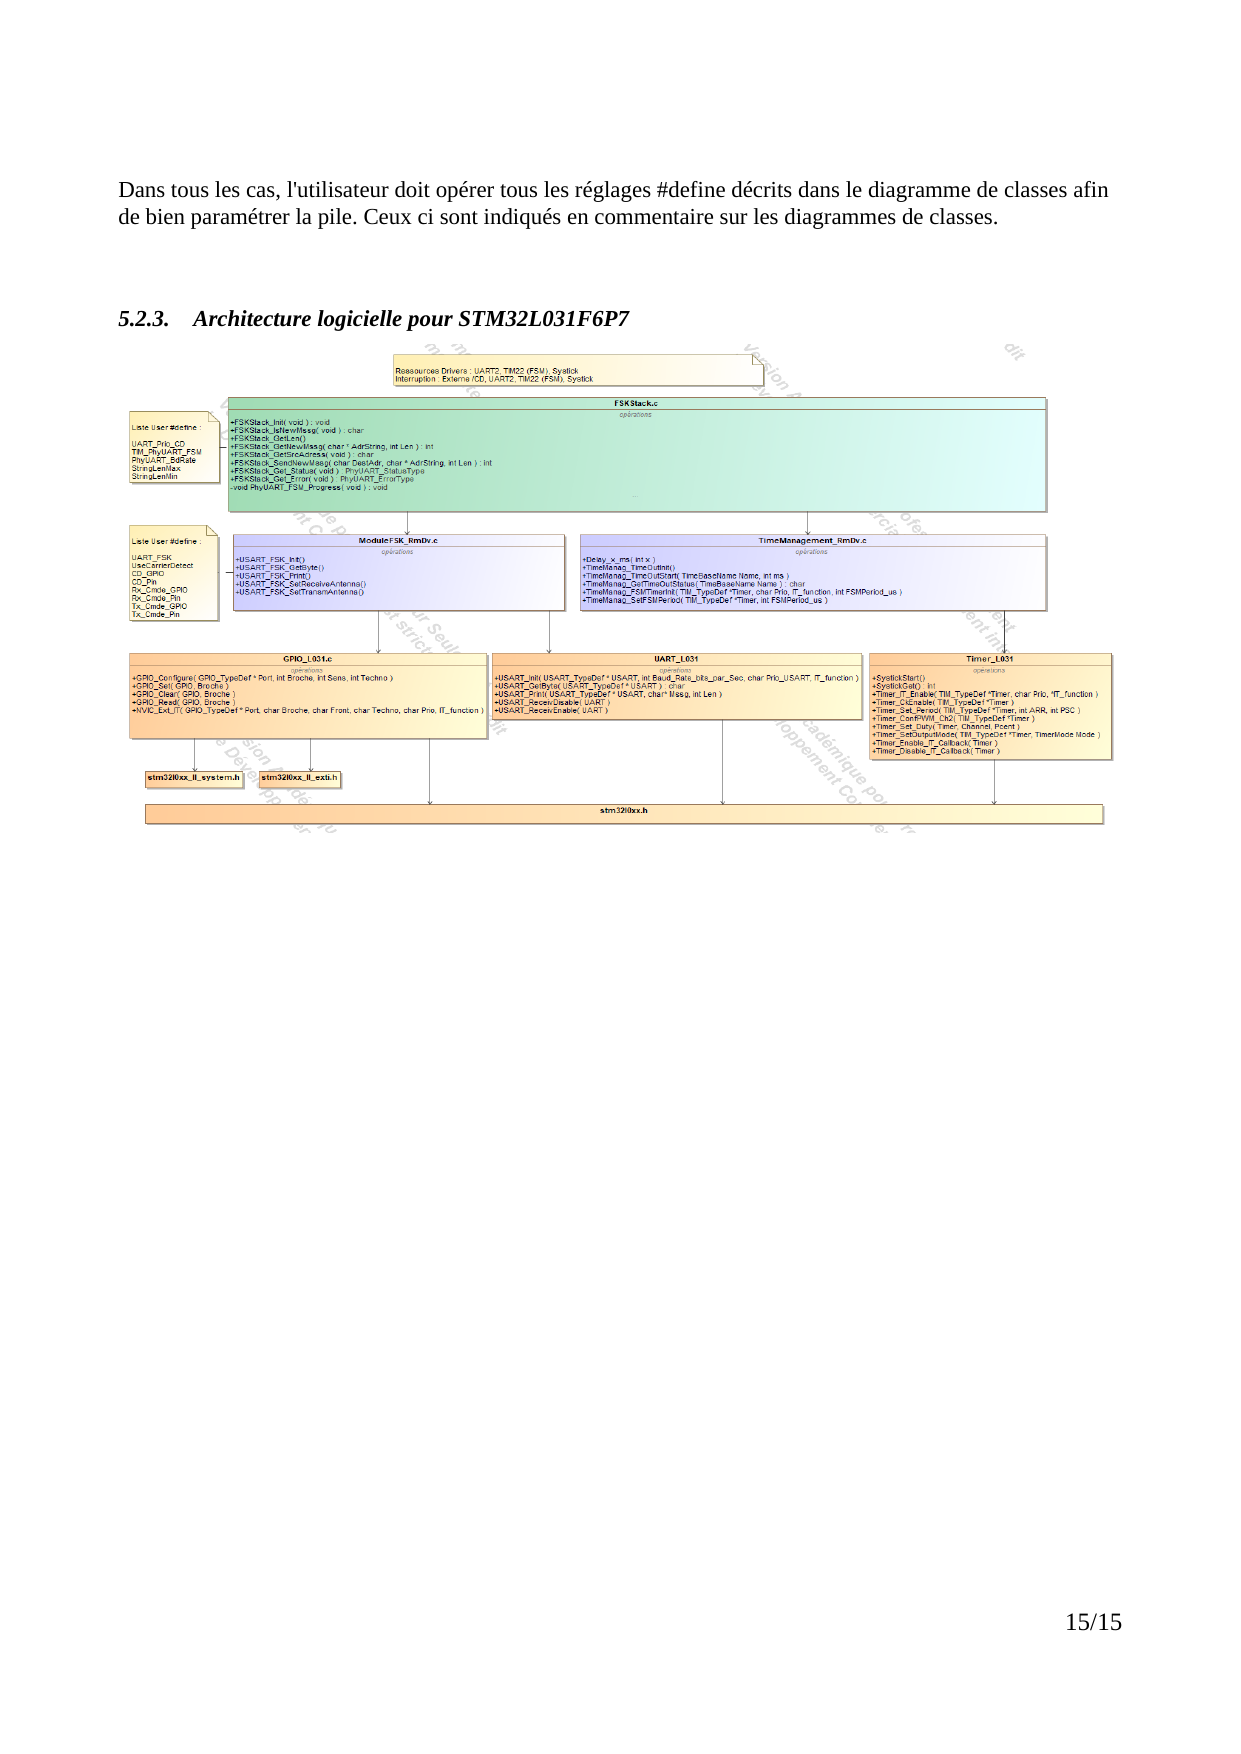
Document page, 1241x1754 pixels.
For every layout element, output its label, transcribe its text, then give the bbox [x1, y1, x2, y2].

text Dans tous les cas, l'utilisateur doit opérer tous les réglages #define décrits dans le diagramme de classes afin de bien paramétrer la pile. Ceux ci sont indiqués en commentaire sur les diagrammes de classes. [118, 176, 1122, 229]
subtitle Architecture logicielle pour STM32L031F6P7 [118, 305, 1122, 332]
